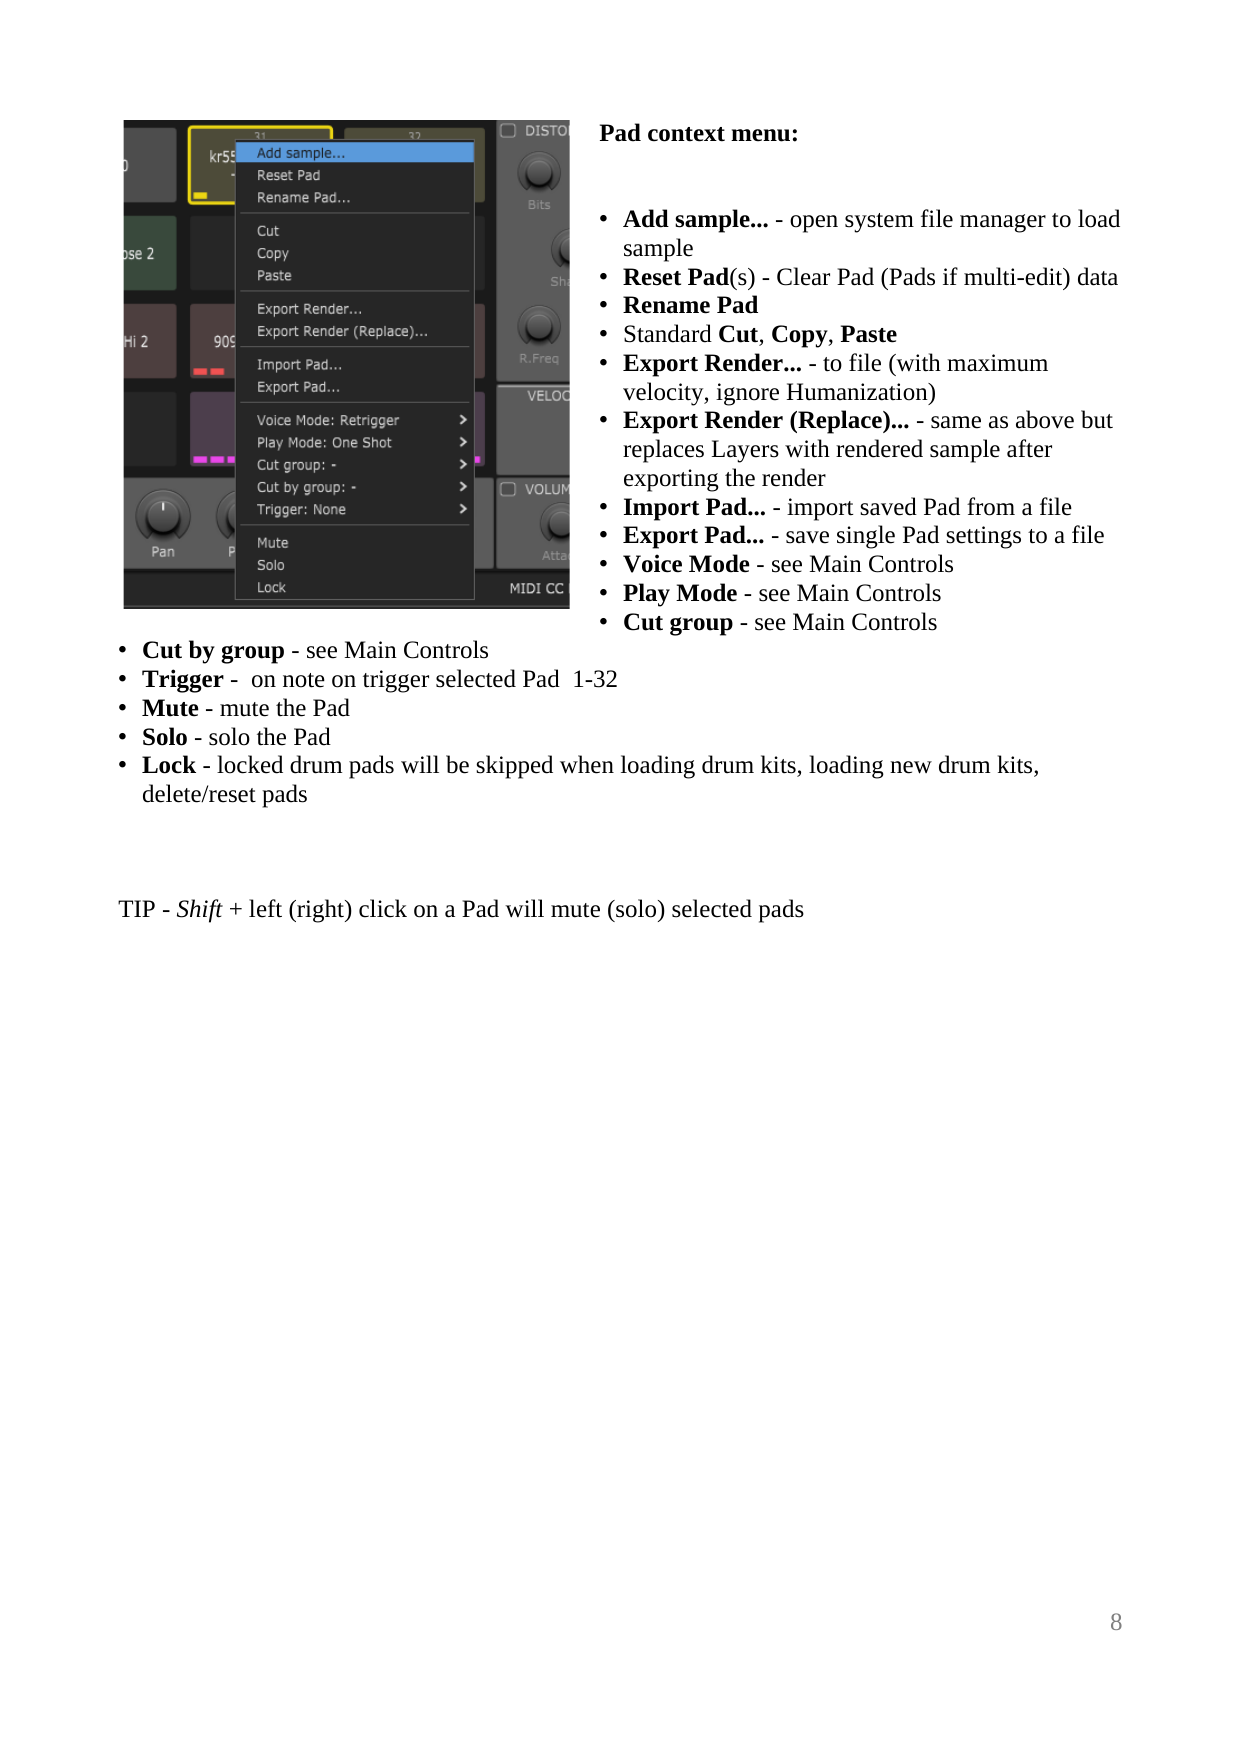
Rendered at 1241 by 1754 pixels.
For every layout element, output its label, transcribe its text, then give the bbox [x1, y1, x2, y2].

list Export Render (Replace)... - same as above but replaces Layers with rendered sample after exporting the render [570, 406, 1122, 492]
list Cut by group - see Main Controls [118, 636, 1122, 664]
list Rename Pad [570, 291, 1122, 319]
picture [123, 120, 570, 609]
text TIP - Shift + left (right) click on a Pad will mute (solo) selected pads [118, 894, 1122, 923]
text Pad context menu: [118, 118, 1122, 147]
list Reset Pad(s) - Clear Pad (Pads if multi-edit) data [570, 262, 1122, 291]
list Solo - solo the Pad [118, 722, 1122, 751]
list Lock - locked drum pads will be skipped when loading drum kits, loading new drum kits, delete/reset pads [118, 751, 1122, 808]
list Voice Mode - see Main Controls [570, 549, 1122, 578]
list Trigger - on note on trigger selected Pad 1-32 [118, 664, 1122, 693]
list Export Render... - to file (with maximum velocity, ignore Humanization) [570, 348, 1122, 406]
list Import Pad... - import saved Pad from a file [570, 492, 1122, 521]
list Play Mode - see Main Controls [570, 578, 1122, 607]
list Mute - mute the Pad [118, 693, 1122, 722]
list Export Pad... - save single Pad settings to a file [570, 521, 1122, 549]
list Add sample... - open system file manager to load sample [570, 204, 1122, 262]
list Standard Cut, Copy, Paste [570, 319, 1122, 348]
list Cut group - see Main Controls [118, 607, 1122, 636]
